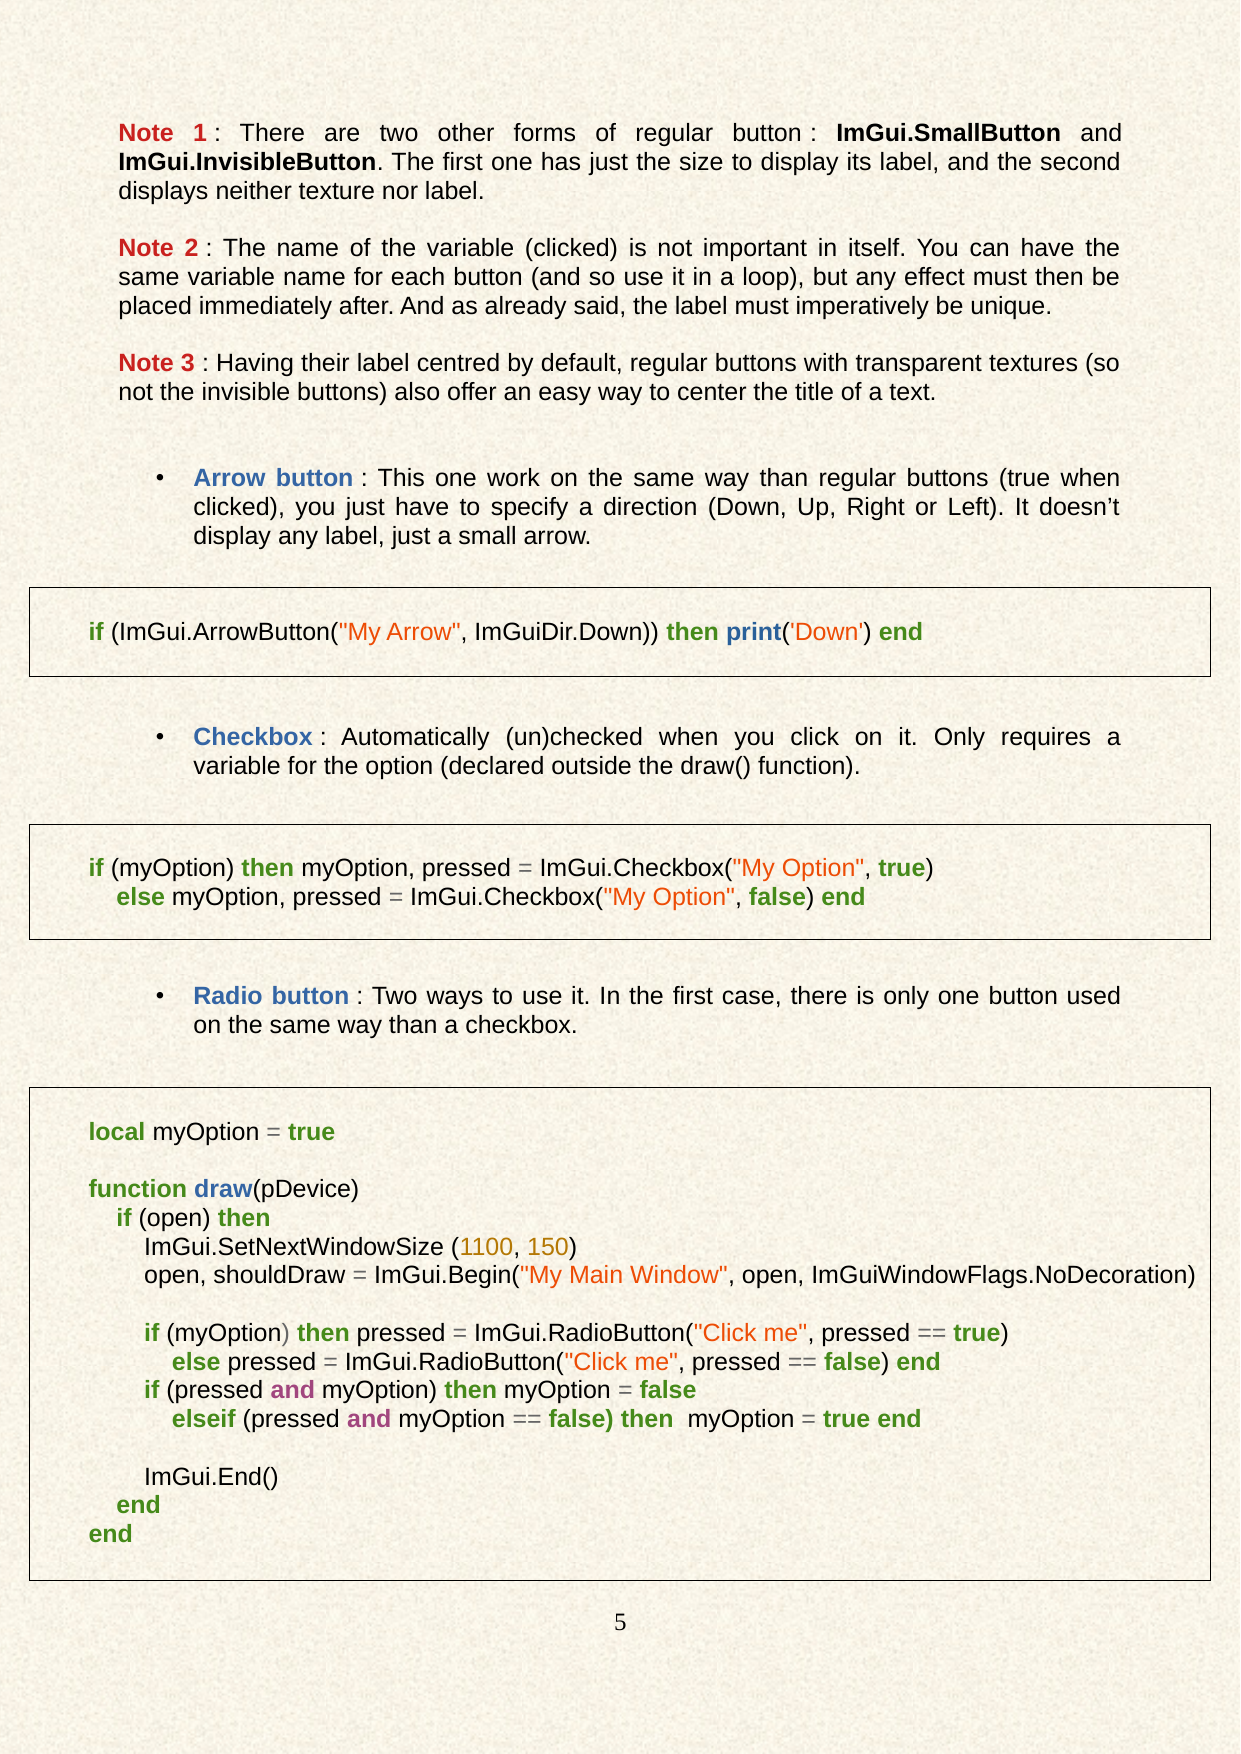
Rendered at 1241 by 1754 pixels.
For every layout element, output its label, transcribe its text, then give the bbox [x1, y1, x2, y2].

list Arrow button : This one work on the same way than regular buttons (true when clicked), you just have to specify a direction (Down, Up, Right or Left). It doesn’t display any label, just a small arrow. [156, 463, 1122, 549]
list Checkbox : Automatically (un)checked when you click on it. Only requires a variable for the option (declared outside the draw() function). [156, 722, 1122, 779]
list Radio button : Two ways to use it. In the first case, there is only one button used on the same way than a checkbox. [156, 981, 1122, 1038]
picture [0, 0, 1241, 1754]
text Note 1 : There are two other forms of regular button : ImGui.SmallButton and ImGui.InvisibleButton. The first one has just the size to display its label, and the second displays neither texture nor label. [118, 118, 1122, 204]
text Note 2 : The name of the variable (clicked) is not important in itself. You can have the same variable name for each button (and so use it in a loop), but any effect must then be placed immediately after. And as already said, the label must imperatively be unique. [118, 233, 1122, 319]
text Note 3 : Having their label centred by default, regular buttons with transparent textures (so not the invisible buttons) also offer an easy way to center the title of a text. [118, 348, 1122, 406]
